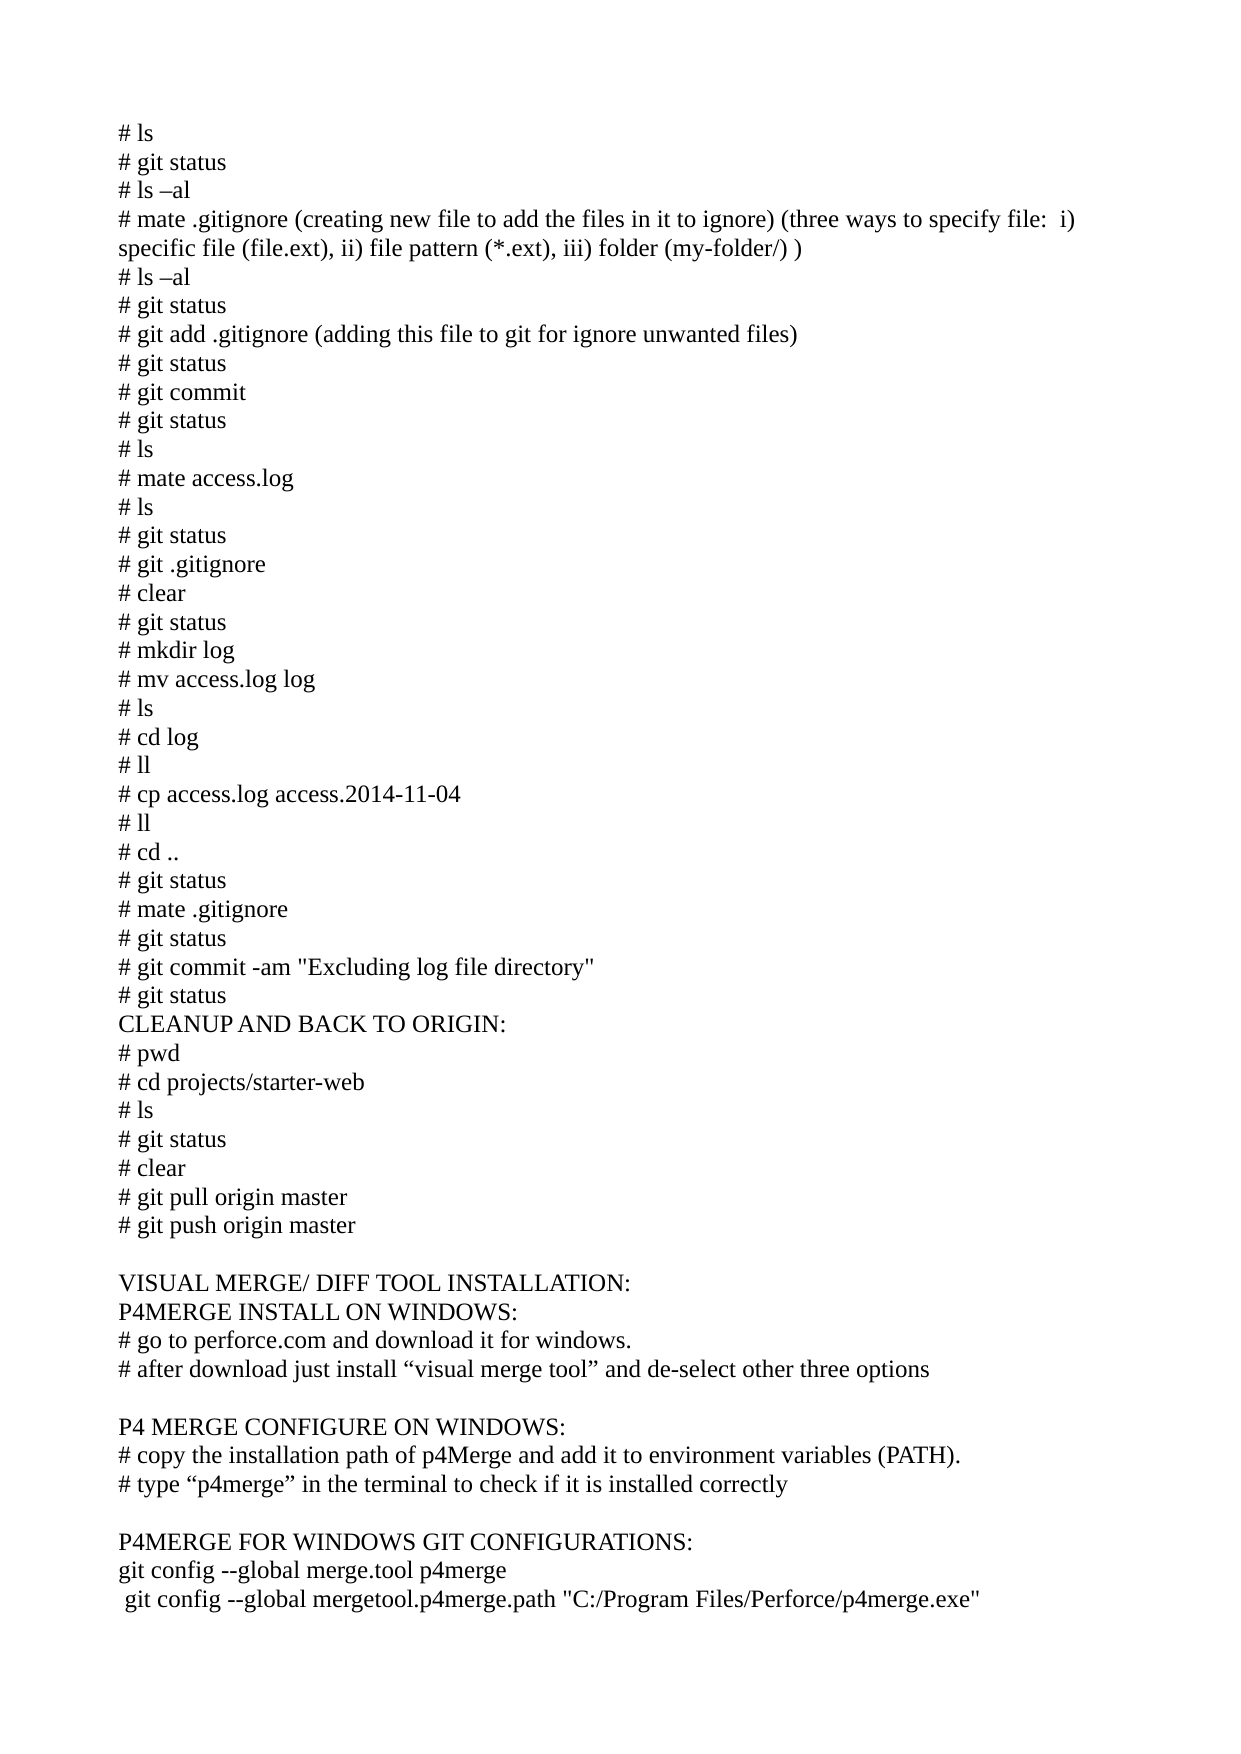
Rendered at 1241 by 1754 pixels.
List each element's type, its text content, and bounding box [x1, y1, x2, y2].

text # git status [118, 147, 1122, 176]
text P4 MERGE CONFIGURE ON WINDOWS: [118, 1412, 1122, 1441]
text # git status [118, 981, 1122, 1009]
text # git status [118, 607, 1122, 636]
text # git add .gitignore (adding this file to git for ignore unwanted files) [118, 319, 1122, 348]
text # git status [118, 1124, 1122, 1153]
text # go to perforce.com and download it for windows. [118, 1326, 1122, 1354]
text # mate .gitignore [118, 894, 1122, 923]
text # cd .. [118, 837, 1122, 866]
text P4MERGE FOR WINDOWS GIT CONFIGURATIONS: [118, 1527, 1122, 1556]
text VISUAL MERGE/ DIFF TOOL INSTALLATION: [118, 1268, 1122, 1297]
text # cd log [118, 722, 1122, 751]
text # git status [118, 923, 1122, 952]
text # git pull origin master [118, 1182, 1122, 1211]
text # git .gitignore [118, 549, 1122, 578]
text # ll [118, 808, 1122, 837]
text # clear [118, 1153, 1122, 1182]
text # pwd [118, 1038, 1122, 1067]
text # git status [118, 406, 1122, 434]
text # type “p4merge” in the terminal to check if it is installed correctly [118, 1469, 1122, 1498]
text git config --global mergetool.p4merge.path "C:/Program Files/Perforce/p4merge.exe" [118, 1584, 1122, 1613]
text git config --global merge.tool p4merge [118, 1556, 1122, 1584]
text # git status [118, 521, 1122, 549]
text # ls –al [118, 262, 1122, 291]
text # mate .gitignore (creating new file to add the files in it to ignore) (three ways to specify file: i) specific file (file.ext), ii) file pattern (*.ext), iii) folder (my-folder/) ) [118, 204, 1122, 262]
text # ls [118, 118, 1122, 147]
text # ll [118, 751, 1122, 779]
text # git status [118, 348, 1122, 377]
text # after download just install “visual merge tool” and de-select other three options [118, 1354, 1122, 1383]
text P4MERGE INSTALL ON WINDOWS: [118, 1297, 1122, 1326]
text # git push origin master [118, 1211, 1122, 1239]
text # clear [118, 578, 1122, 607]
text # git commit -am "Excluding log file directory" [118, 952, 1122, 981]
text # mkdir log [118, 636, 1122, 664]
text # cd projects/starter-web [118, 1067, 1122, 1096]
text # ls [118, 1096, 1122, 1124]
text # mv access.log log [118, 664, 1122, 693]
text # ls [118, 492, 1122, 521]
text # mate access.log [118, 463, 1122, 492]
text CLEANUP AND BACK TO ORIGIN: [118, 1009, 1122, 1038]
text # ls [118, 434, 1122, 463]
text # ls –al [118, 176, 1122, 204]
text # ls [118, 693, 1122, 722]
text # git status [118, 291, 1122, 319]
text # cp access.log access.2014-11-04 [118, 779, 1122, 808]
text # git commit [118, 377, 1122, 406]
text # git status [118, 866, 1122, 894]
text # copy the installation path of p4Merge and add it to environment variables (PATH). [118, 1441, 1122, 1469]
